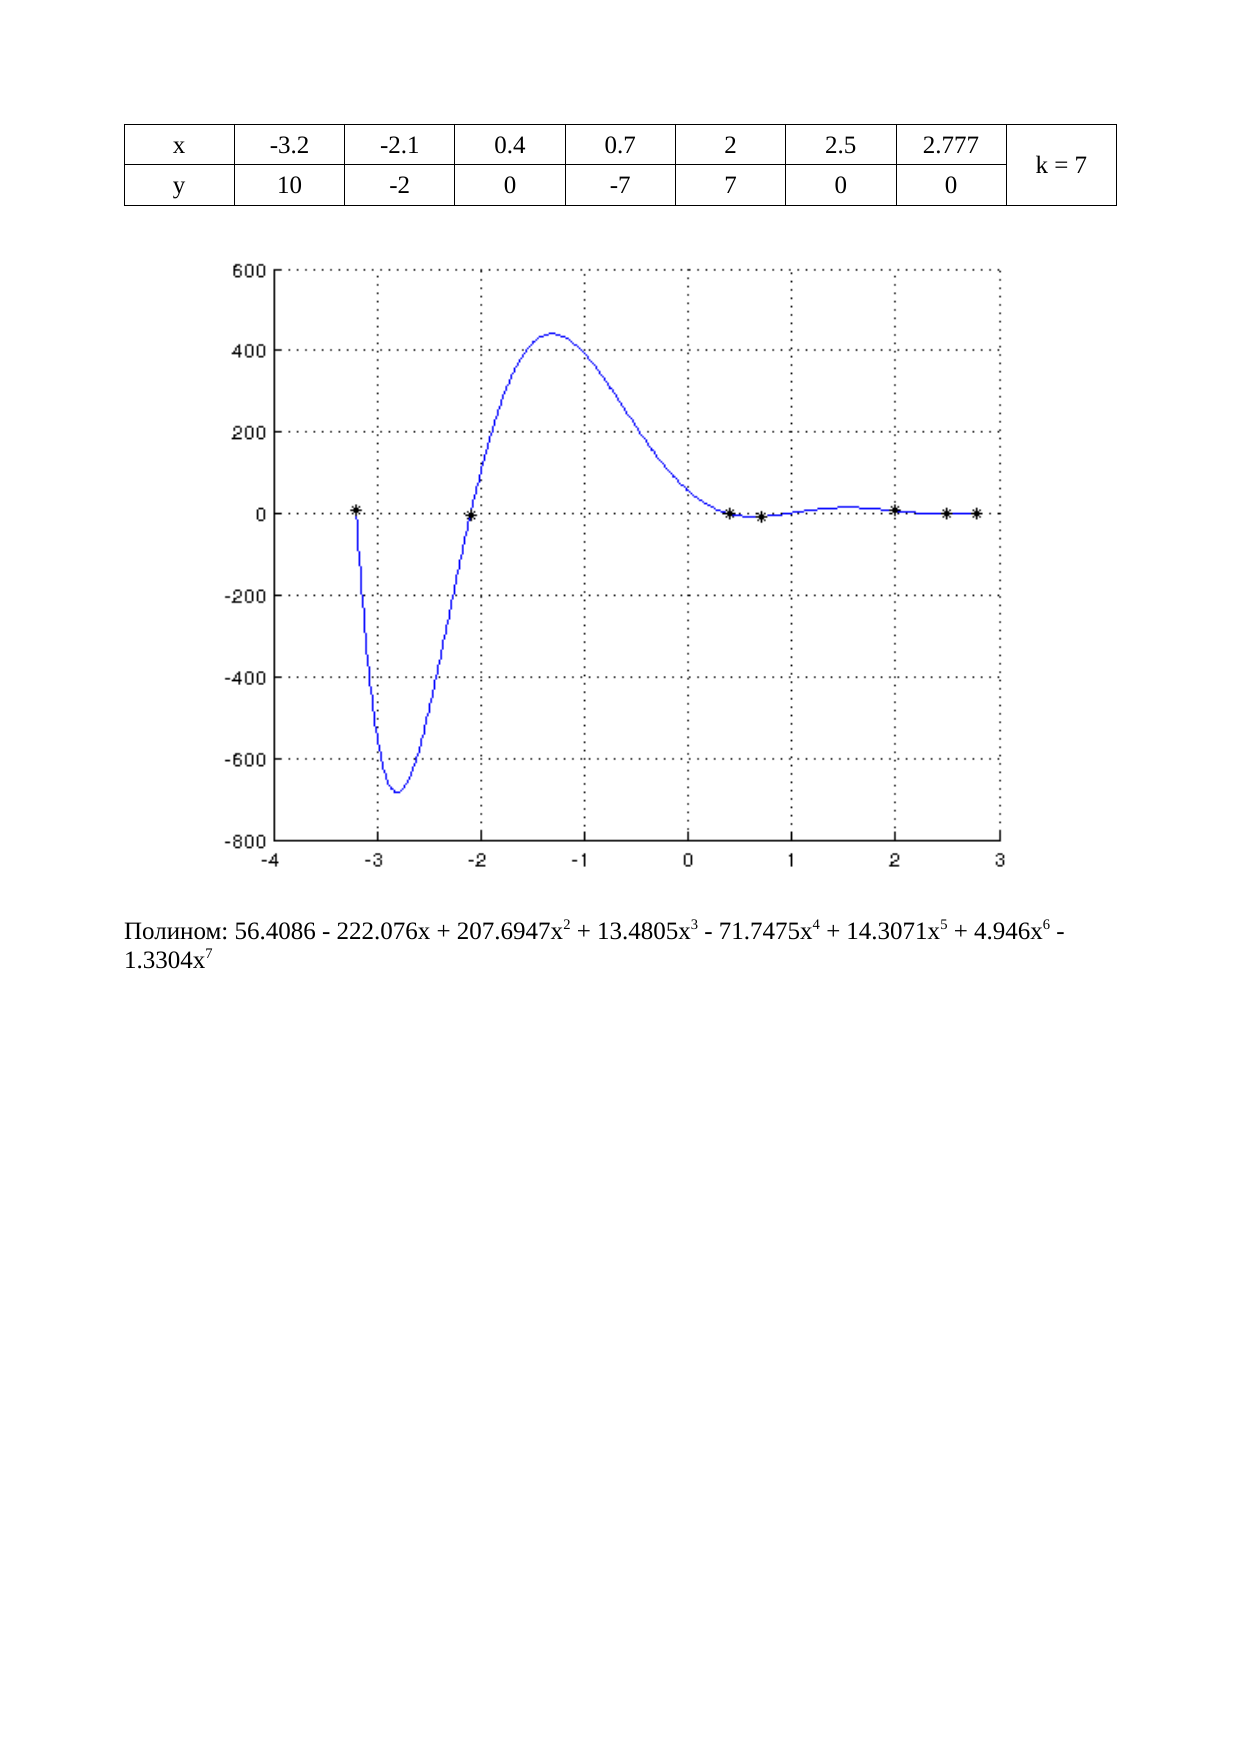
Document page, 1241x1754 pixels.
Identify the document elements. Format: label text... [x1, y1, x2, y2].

table_cell 0 [897, 165, 1006, 204]
table_cell 10 [235, 165, 344, 204]
table_header -2.1 [345, 125, 454, 164]
table_cell y [125, 165, 234, 204]
table_header -3.2 [235, 125, 344, 164]
table_header 0.7 [566, 125, 675, 164]
table_cell 0 [786, 165, 896, 204]
table_cell Полином: 56.4086 - 222.076x + 207.6947x2 + 13.4805x3 - 71.7475x4 + 14.3071x5 + 4.946x6 - 1.3304x7 [118, 210, 1122, 979]
table_header 2.777 [897, 125, 1006, 164]
table_header x [125, 125, 234, 164]
table_cell -2 [345, 165, 454, 204]
picture [152, 216, 1088, 917]
table_header 0.4 [455, 125, 565, 164]
table_cell 7 [676, 165, 785, 204]
table_header 2.5 [786, 125, 896, 164]
table_cell 0 [455, 165, 565, 204]
table_header 2 [676, 125, 785, 164]
table_cell -7 [566, 165, 675, 204]
table_header k = 7 [1007, 125, 1116, 204]
table_header [118, 118, 1122, 210]
